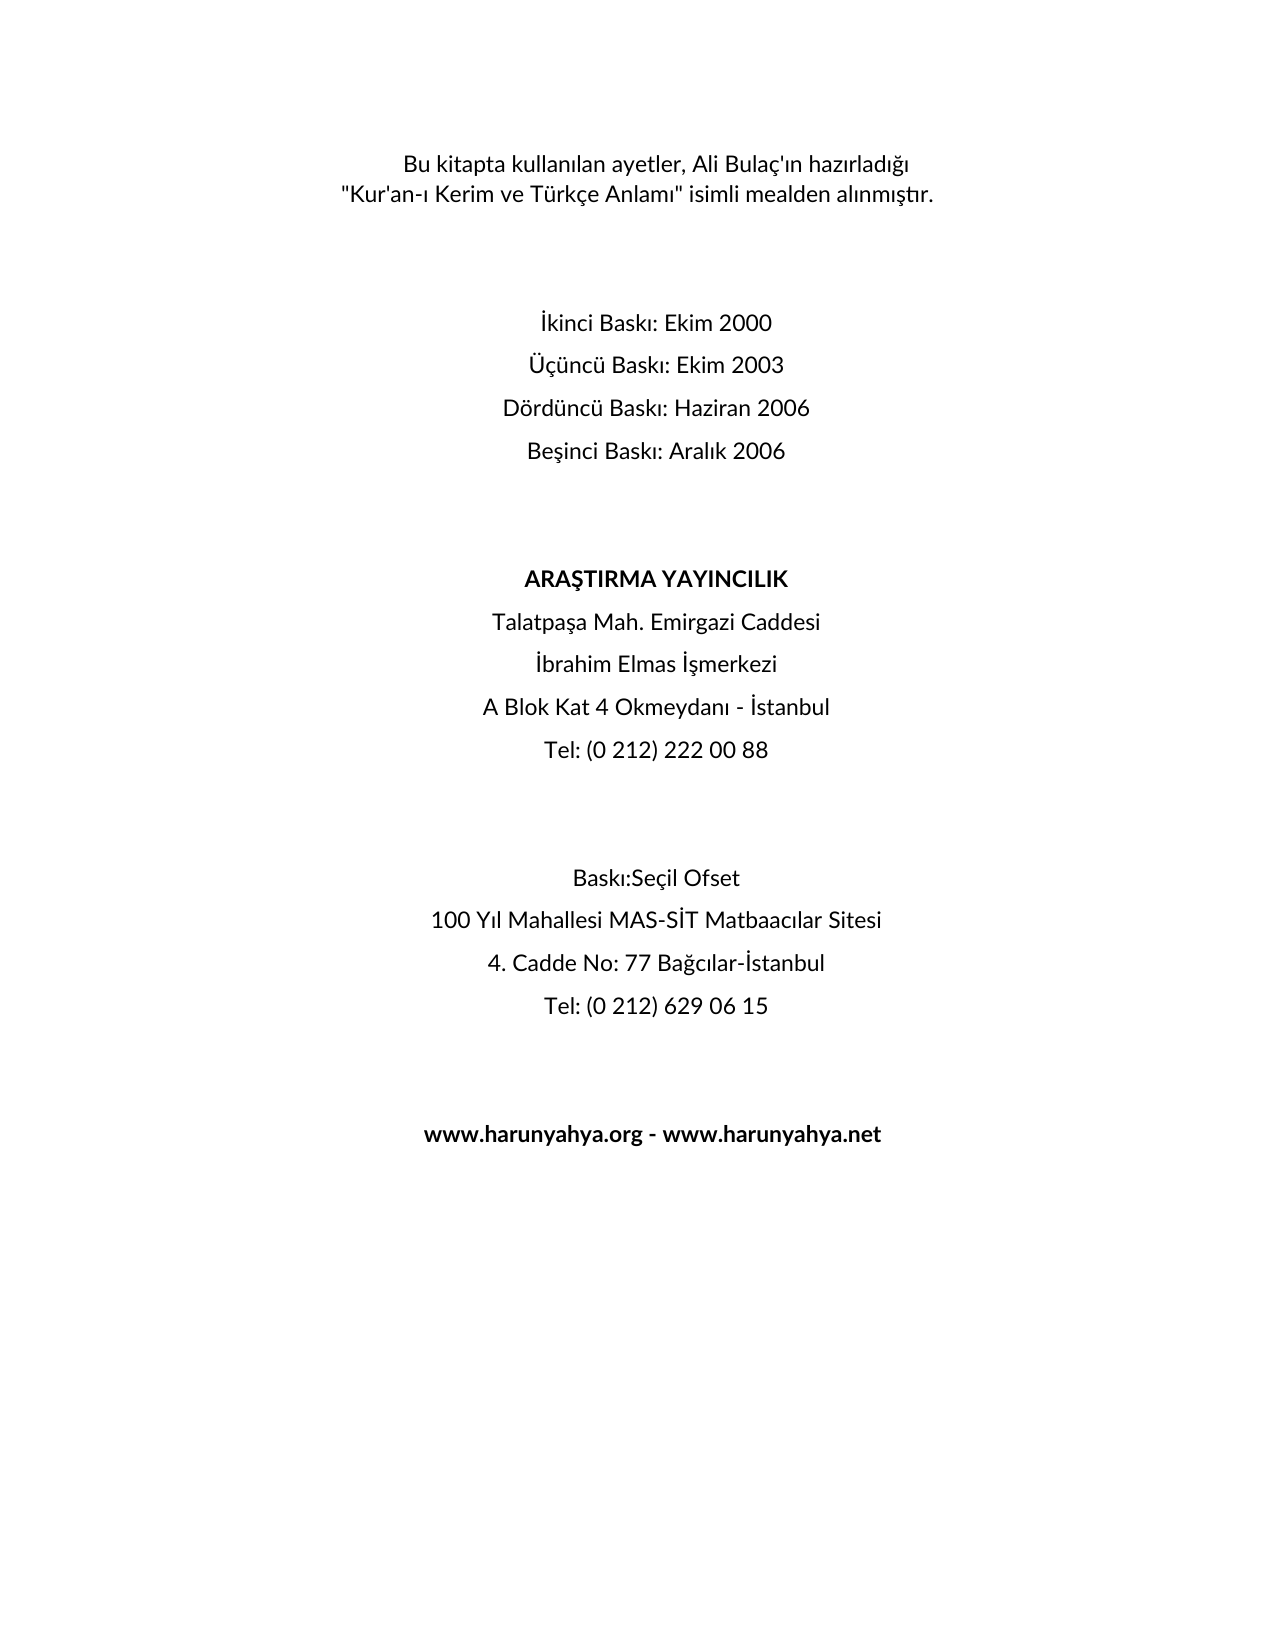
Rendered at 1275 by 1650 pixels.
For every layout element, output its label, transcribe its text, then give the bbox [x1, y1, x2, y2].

text ARAŞTIRMA YAYINCILIK [75, 564, 1200, 592]
text A Blok Kat 4 Okmeydanı - İstanbul [75, 693, 1200, 720]
text Beşinci Baskı: Aralık 2006 [75, 436, 1200, 464]
text Tel: (0 212) 629 06 15 [75, 992, 1200, 1019]
text İbrahim Elmas İşmerkezi [75, 650, 1200, 677]
text Baskı:Seçil Ofset [75, 863, 1200, 891]
text İkinci Baskı: Ekim 2000 [75, 308, 1200, 336]
text Talatpaşa Mah. Emirgazi Caddesi [75, 607, 1200, 635]
text Tel: (0 212) 222 00 88 [75, 735, 1200, 763]
text Dördüncü Baskı: Haziran 2006 [75, 394, 1200, 421]
text Bu kitapta kullanılan ayetler, Ali Bulaç'ın hazırladığı "Kur'an-ı Kerim ve Türkçe Anlamı" isimli mealden alınmıştır. [75, 150, 1200, 208]
text www.harunyahya.org - www.harunyahya.net [127, 1120, 1177, 1147]
text 100 Yıl Mahallesi MAS-SİT Matbaacılar Sitesi [75, 906, 1200, 934]
text 4. Cadde No: 77 Bağcılar-İstanbul [75, 949, 1200, 976]
text Üçüncü Baskı: Ekim 2003 [75, 351, 1200, 378]
